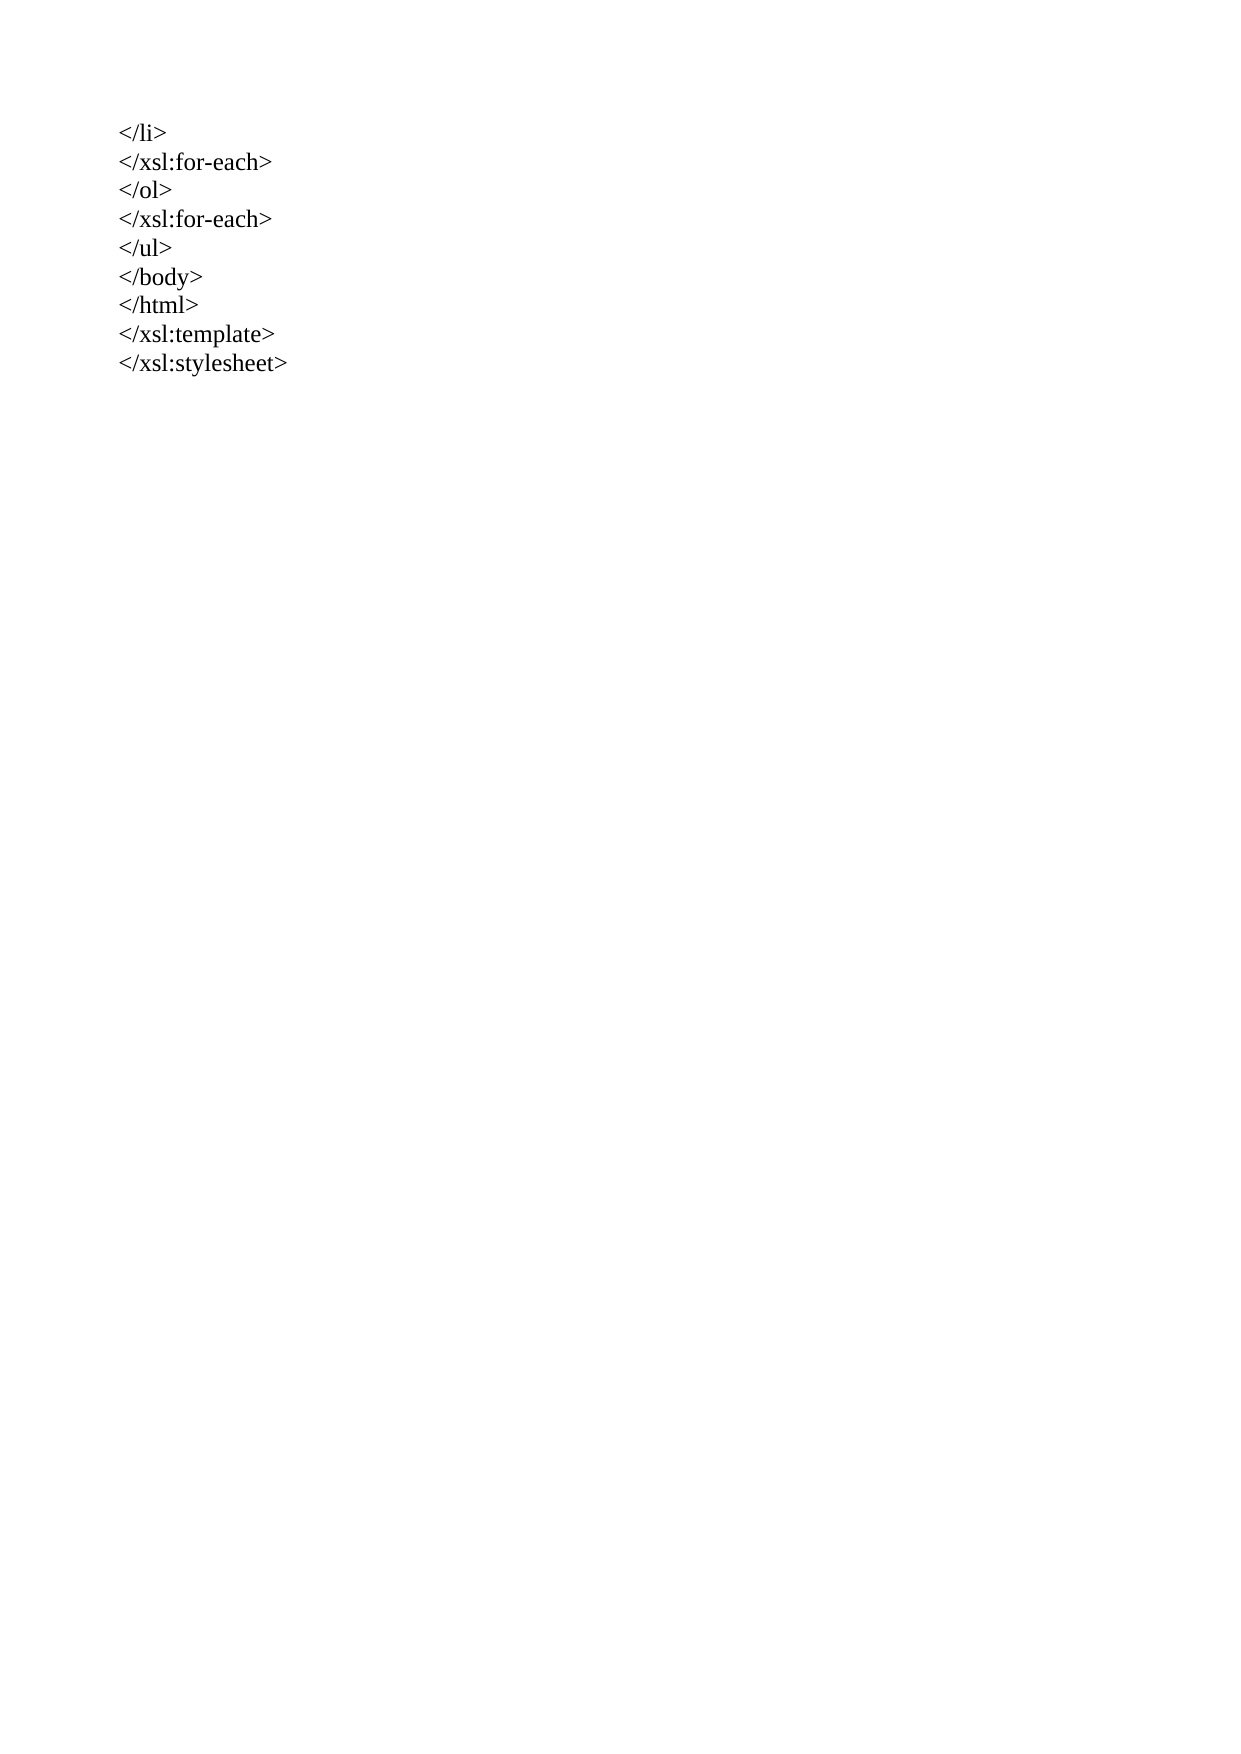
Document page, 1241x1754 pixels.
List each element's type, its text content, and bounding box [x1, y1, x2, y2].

text </body> [118, 262, 1122, 291]
text </ul> [118, 233, 1122, 262]
text </xsl:stylesheet> [118, 348, 1122, 377]
text </xsl:for-each> [118, 204, 1122, 233]
text </html> [118, 291, 1122, 319]
text </xsl:template> [118, 319, 1122, 348]
text </xsl:for-each> [118, 147, 1122, 176]
text </li> [118, 118, 1122, 147]
text </ol> [118, 176, 1122, 204]
